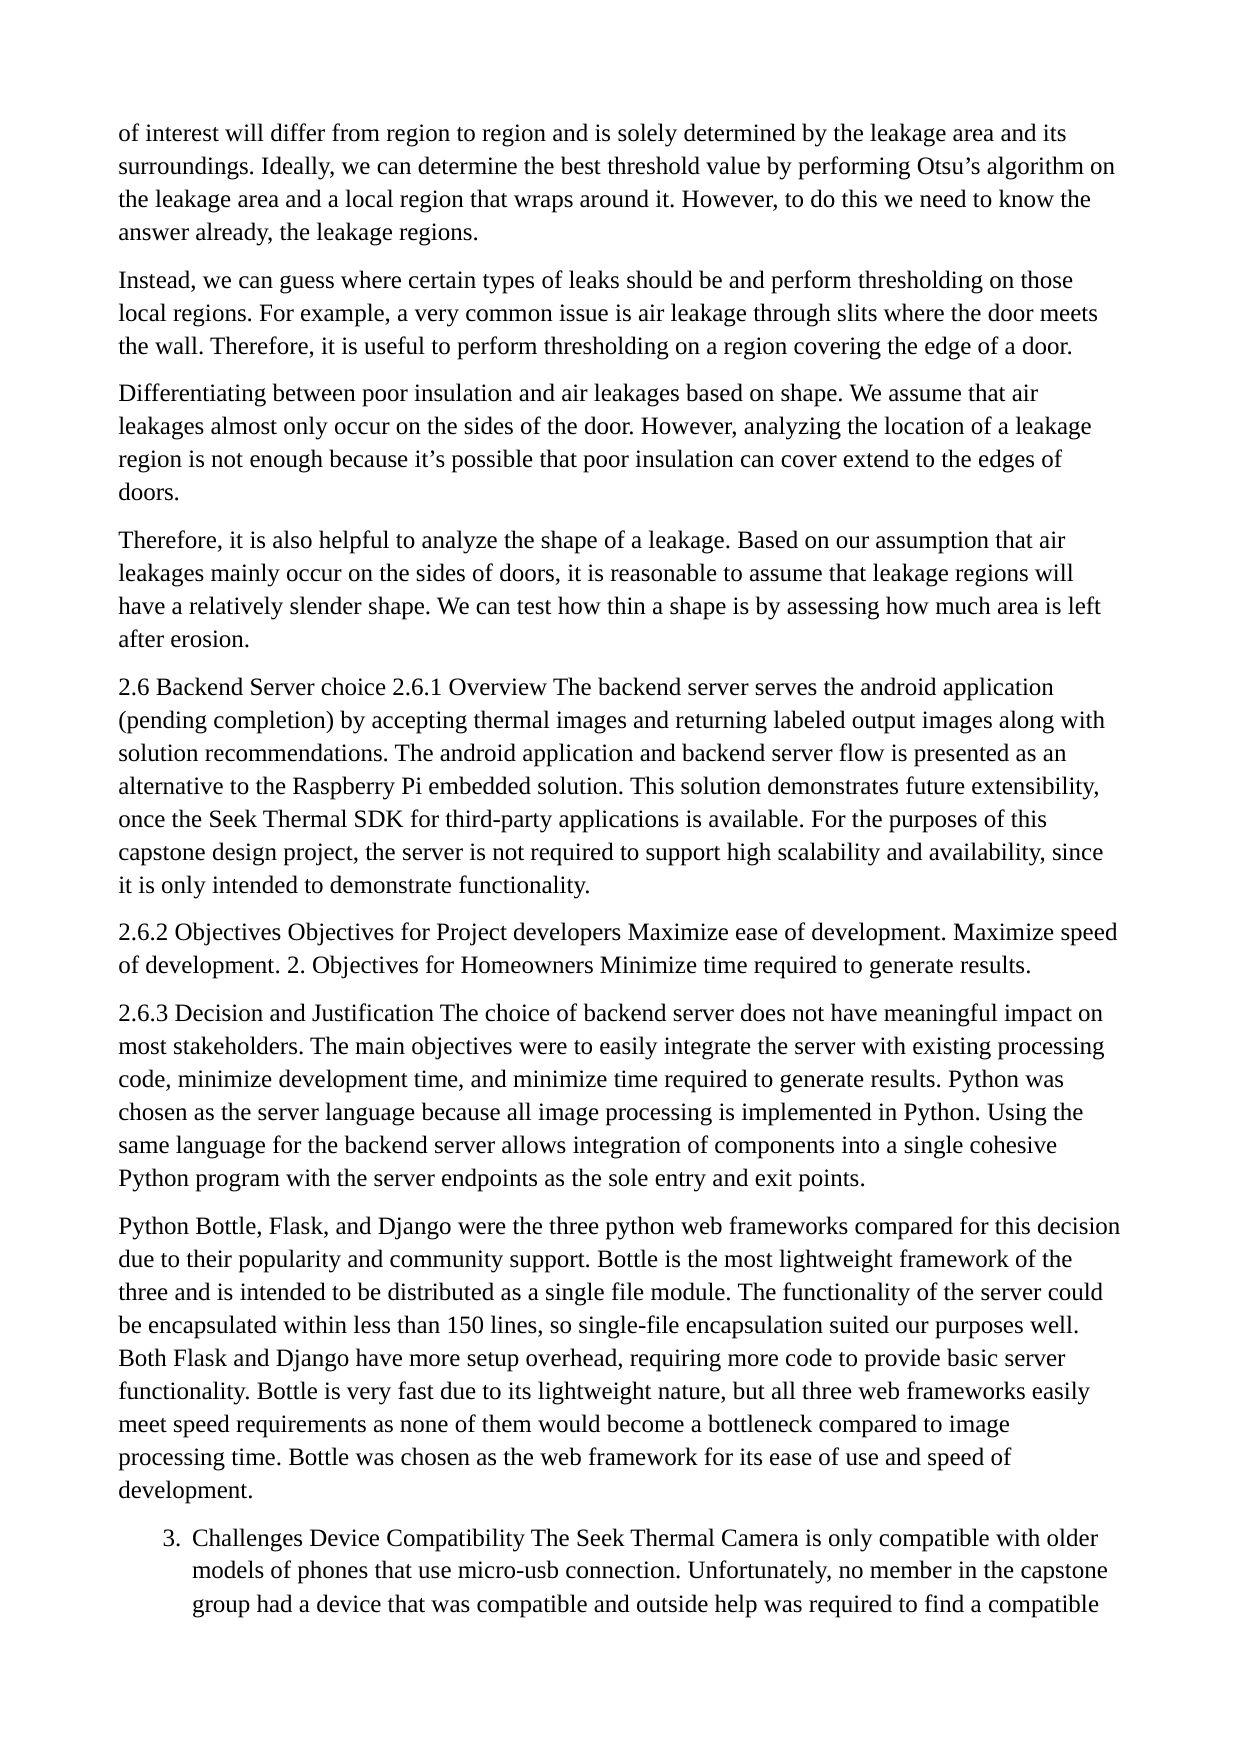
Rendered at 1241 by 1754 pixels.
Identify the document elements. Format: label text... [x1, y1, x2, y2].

list Challenges Device Compatibility The Seek Thermal Camera is only compatible with older models of phones that use micro-usb connection. Unfortunately, no member in the capstone group had a device that was compatible and outside help was required to find a compatible [162, 1523, 1122, 1617]
text 2.6.2 Objectives Objectives for Project developers Maximize ease of development. Maximize speed of development. 2. Objectives for Homeowners Minimize time required to generate results. [118, 917, 1122, 979]
text Instead, we can guess where certain types of leaks should be and perform thresholding on those local regions. For example, a very common issue is air leakage through slits where the door meets the wall. Therefore, it is useful to perform thresholding on a region covering the edge of a door. [118, 265, 1122, 359]
text Python Bottle, Flask, and Django were the three python web frameworks compared for this decision due to their popularity and community support. Bottle is the most lightweight framework of the three and is intended to be distributed as a single file module. The functionality of the server could be encapsulated within less than 150 lines, so single-file encapsulation suited our purposes well. Both Flask and Django have more setup overhead, requiring more code to provide basic server functionality. Bottle is very fast due to its lightweight nature, but all three web frameworks easily meet speed requirements as none of them would become a bottleneck compared to image processing time. Bottle was chosen as the web framework for its ease of use and speed of development. [118, 1211, 1122, 1504]
text 2.6 Backend Server choice 2.6.1 Overview The backend server serves the android application (pending completion) by accepting thermal images and returning labeled output images along with solution recommendations. The android application and backend server flow is presented as an alternative to the Raspberry Pi embedded solution. This solution demonstrates future extensibility, once the Seek Thermal SDK for third-party applications is available. For the purposes of this capstone design project, the server is not required to support high scalability and availability, since it is only intended to demonstrate functionality. [118, 672, 1122, 899]
text Therefore, it is also helpful to analyze the shape of a leakage. Based on our assumption that air leakages mainly occur on the sides of doors, it is reasonable to assume that leakage regions will have a relatively slender shape. We can test how thin a shape is by assessing how much area is left after erosion. [118, 525, 1122, 653]
text 2.6.3 Decision and Justification The choice of backend server does not have meaningful impact on most stakeholders. The main objectives were to easily integrate the server with existing processing code, minimize development time, and minimize time required to generate results. Python was chosen as the server language because all image processing is implemented in Python. Using the same language for the backend server allows integration of components into a single cohesive Python program with the server endpoints as the sole entry and exit points. [118, 998, 1122, 1192]
text of interest will differ from region to region and is solely determined by the leakage area and its surroundings. Ideally, we can determine the best threshold value by performing Otsu’s algorithm on the leakage area and a local region that wraps around it. However, to do this we need to know the answer already, the leakage regions. [118, 118, 1122, 246]
text Differentiating between poor insulation and air leakages based on shape. We assume that air leakages almost only occur on the sides of the door. However, analyzing the location of a leakage region is not enough because it’s possible that poor insulation can cover extend to the edges of doors. [118, 378, 1122, 506]
